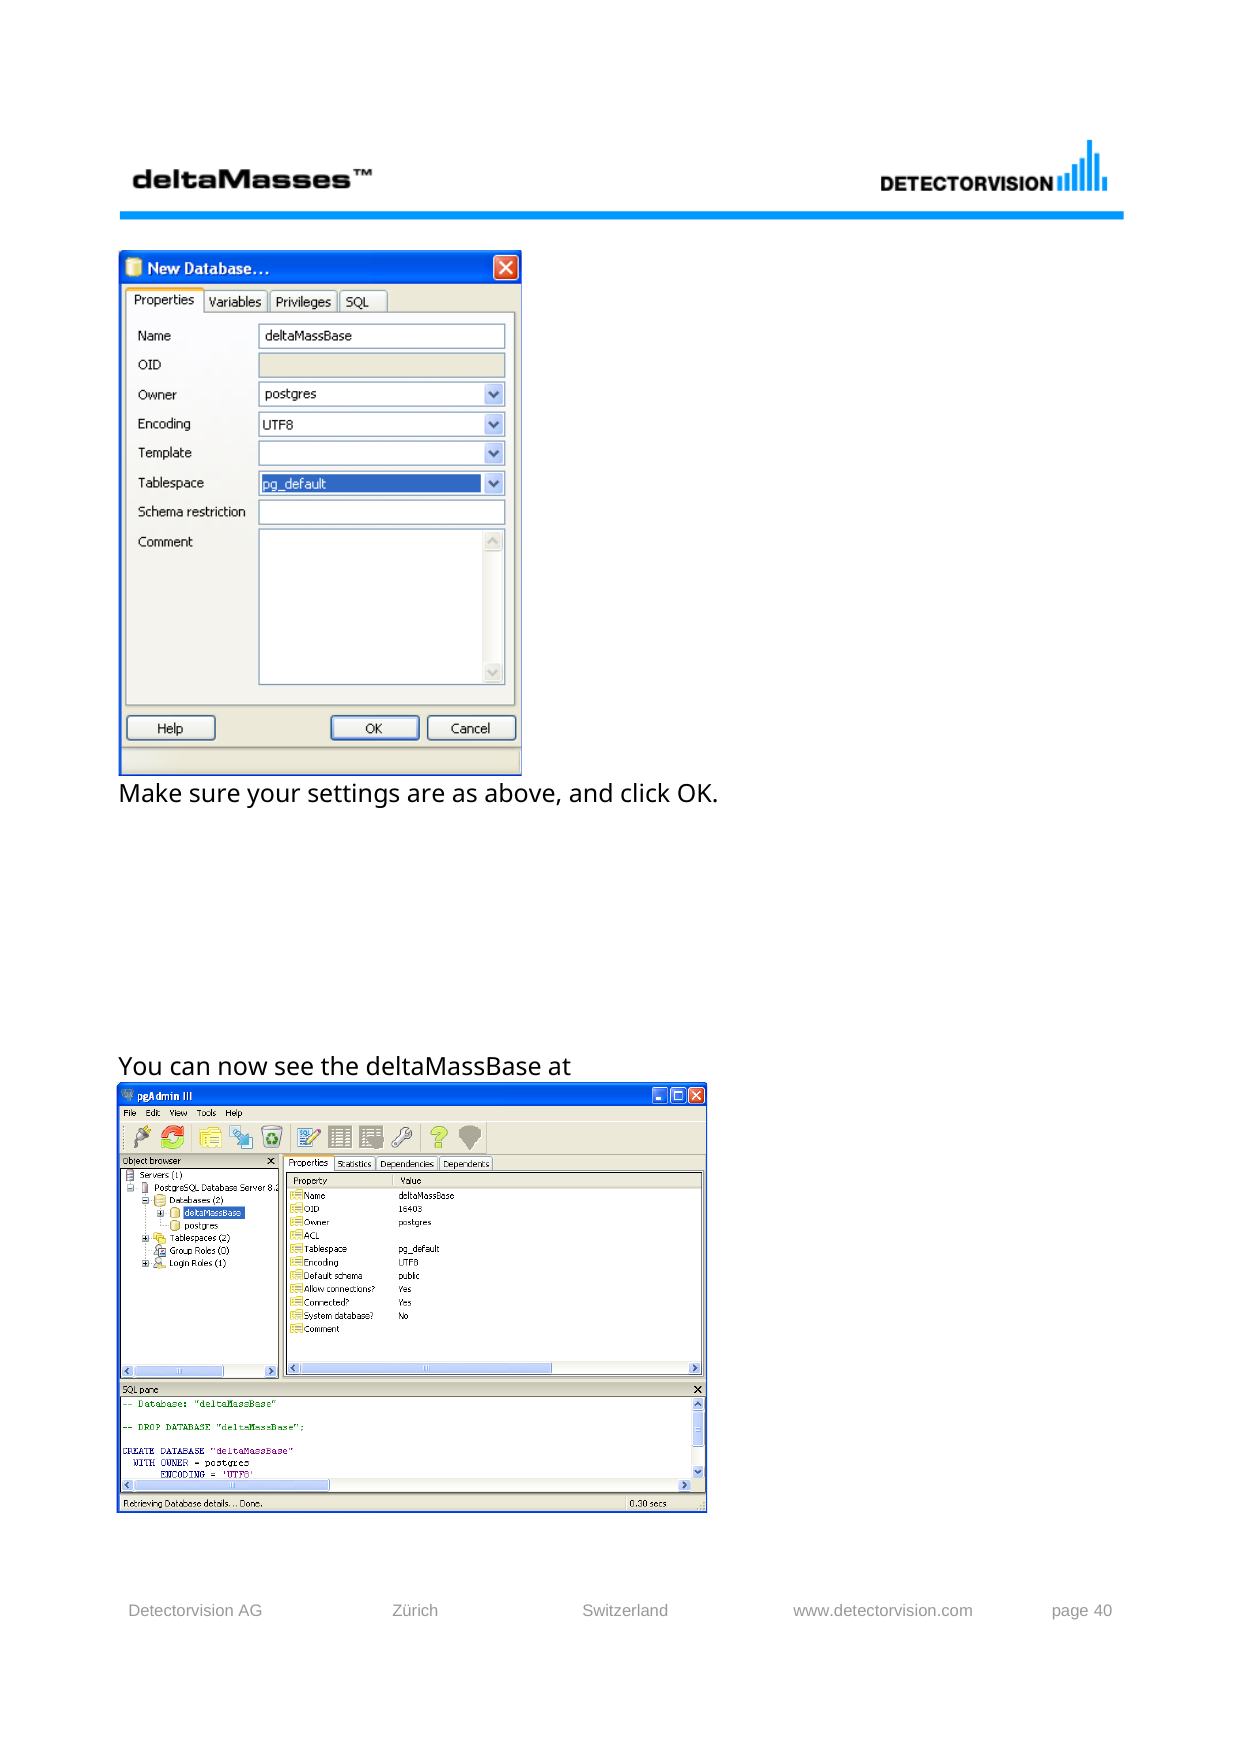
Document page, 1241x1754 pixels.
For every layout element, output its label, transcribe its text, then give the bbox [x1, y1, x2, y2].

picture [119, 210, 1124, 221]
picture [875, 121, 1121, 196]
picture [121, 121, 380, 196]
text You can now see the deltaMassBase at [118, 1048, 1122, 1082]
text Make sure your settings are as above, and click OK. [118, 250, 1122, 810]
